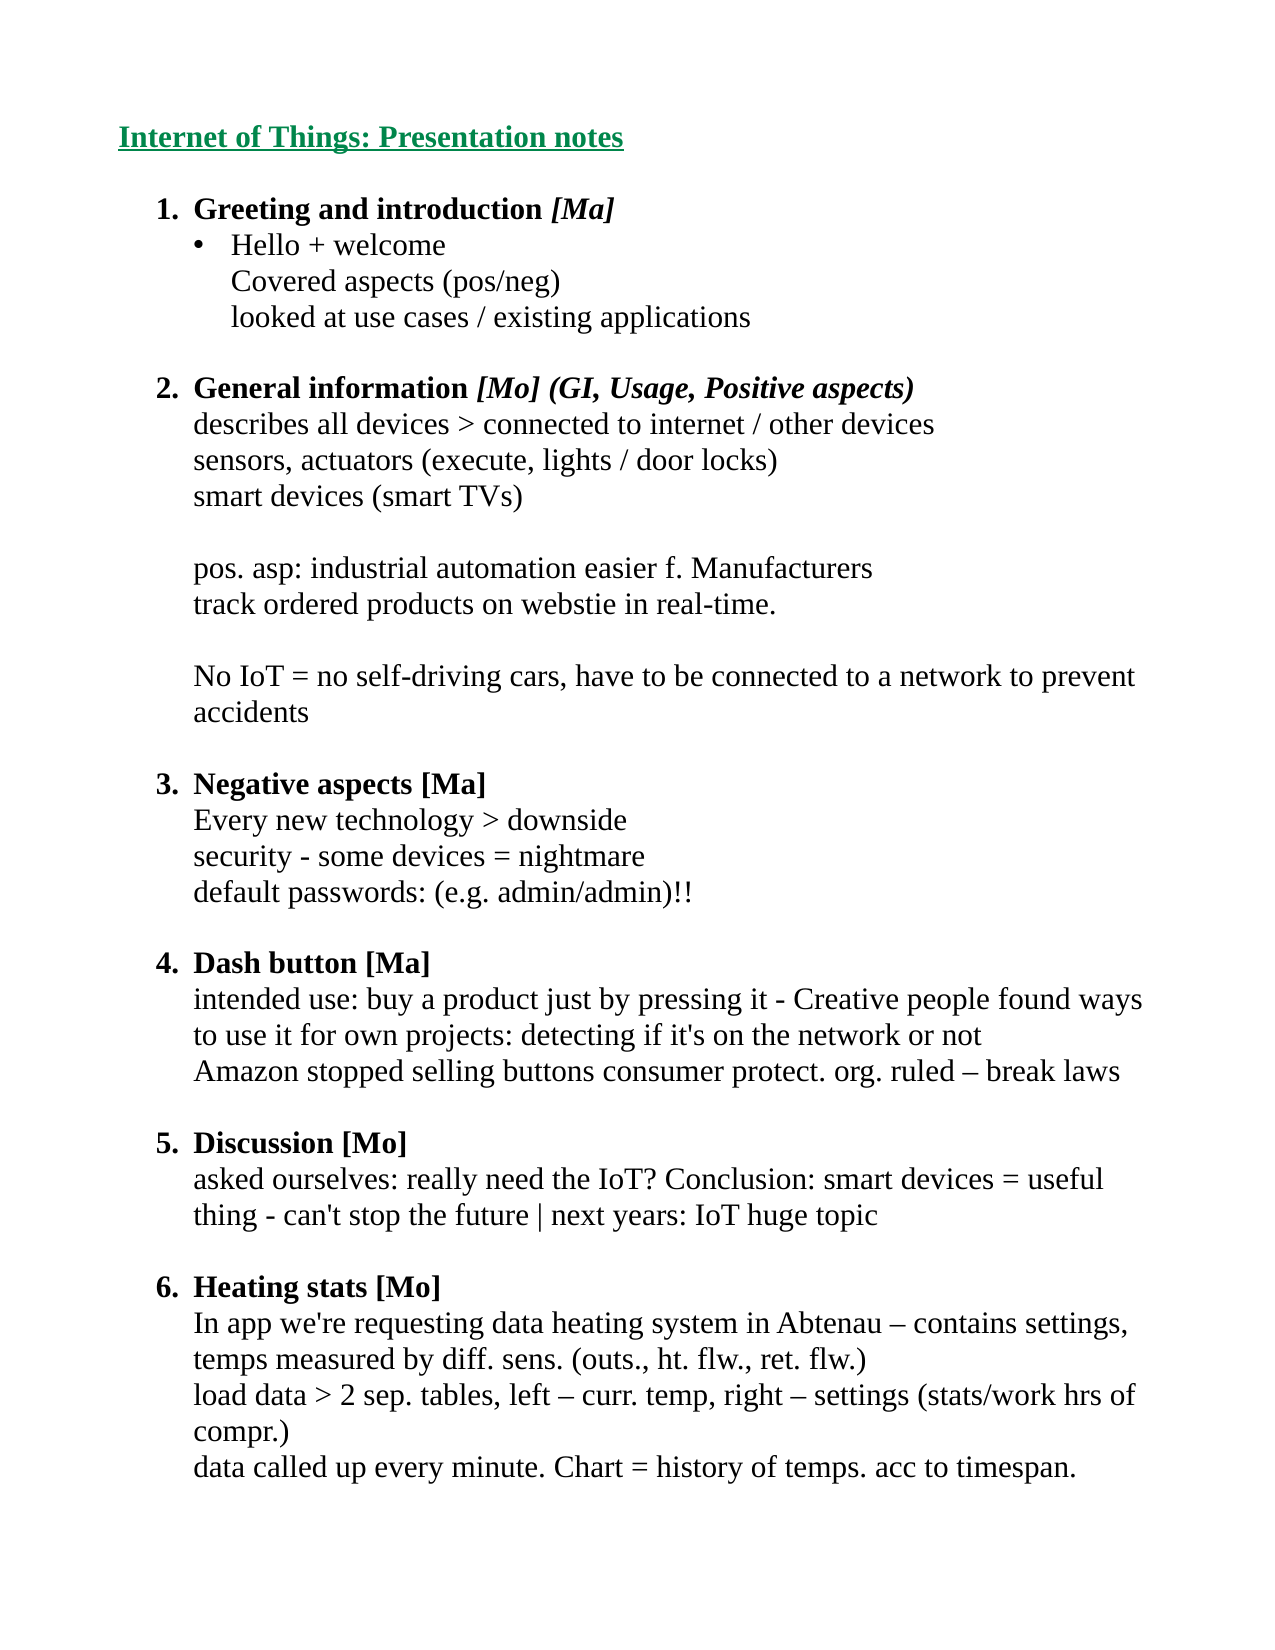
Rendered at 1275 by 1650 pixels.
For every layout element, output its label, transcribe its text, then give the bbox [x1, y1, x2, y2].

list Greeting and introduction [Ma] [156, 190, 1157, 226]
list Heating stats [Mo] In app we're requesting data heating system in Abtenau – contains settings, temps measured by diff. sens. (outs., ht. flw., ret. flw.) load data > 2 sep. tables, left – curr. temp, right – settings (stats/work hrs of compr.) data called up every minute. Chart = history of temps. acc to timespan. [156, 1268, 1157, 1484]
list Hello + welcome Covered aspects (pos/neg) looked at use cases / existing applications [193, 226, 1157, 334]
text Internet of Things: Presentation notes [118, 118, 1157, 154]
list Discussion [Mo] asked ourselves: really need the IoT? Conclusion: smart devices = useful thing - can't stop the future | next years: IoT huge topic [156, 1124, 1157, 1268]
list General information [Mo] (GI, Usage, Positive aspects) [156, 370, 1157, 406]
list Dash button [Ma] intended use: buy a product just by pressing it - Creative people found ways to use it for own projects: detecting if it's on the network or not Amazon stopped selling buttons consumer protect. org. ruled – break laws [156, 945, 1157, 1124]
list describes all devices > connected to internet / other devices sensors, actuators (execute, lights / door locks) smart devices (smart TVs) pos. asp: industrial automation easier f. Manufacturers track ordered products on webstie in real-time. No IoT = no self-driving cars, have to be connected to a network to prevent accidents [156, 406, 1157, 765]
list Negative aspects [Ma] Every new technology > downside security - some devices = nightmare default passwords: (e.g. admin/admin)!! [156, 765, 1157, 945]
